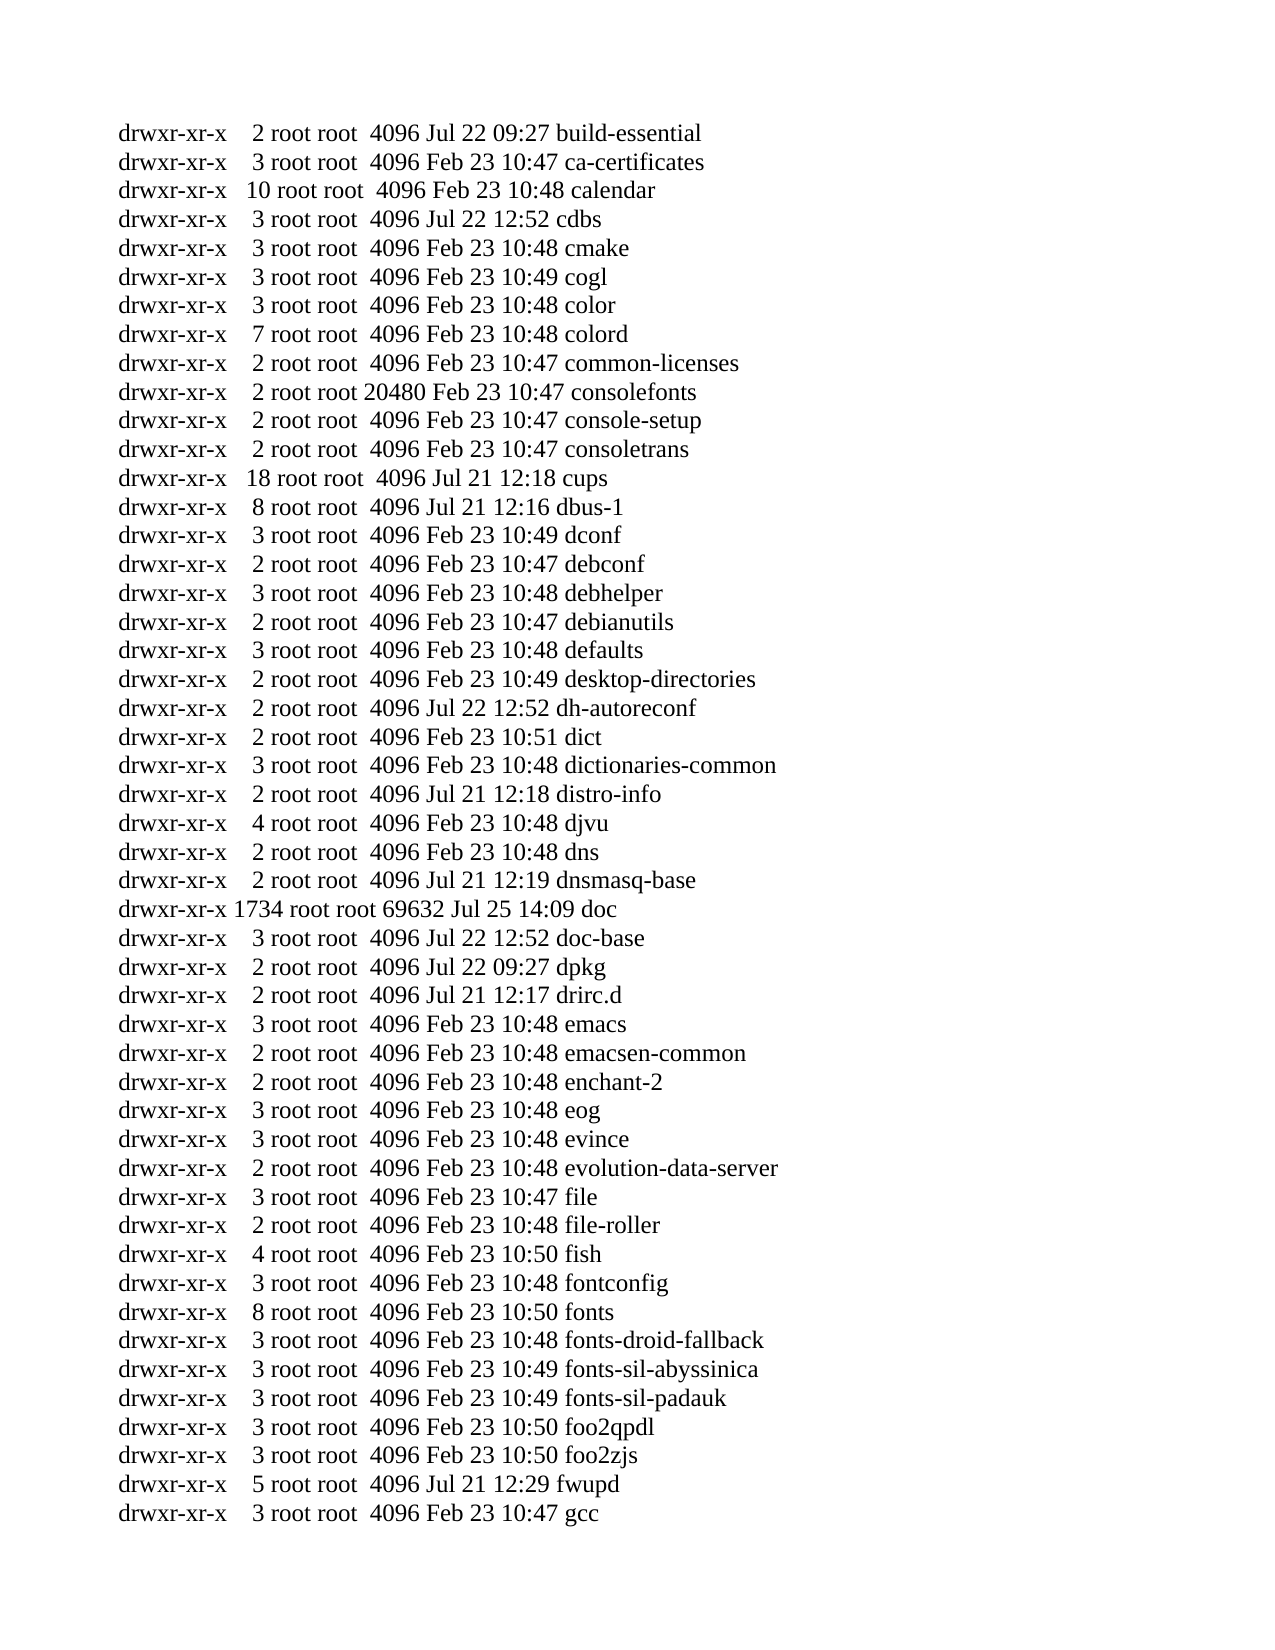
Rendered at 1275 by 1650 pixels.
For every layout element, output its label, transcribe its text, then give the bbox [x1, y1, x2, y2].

text drwxr-xr-x 3 root root 4096 Feb 23 10:48 defaults [118, 636, 1157, 664]
text drwxr-xr-x 3 root root 4096 Jul 22 12:52 cdbs [118, 204, 1157, 233]
text drwxr-xr-x 2 root root 4096 Feb 23 10:47 debianutils [118, 607, 1157, 636]
text drwxr-xr-x 3 root root 4096 Feb 23 10:48 emacs [118, 1009, 1157, 1038]
text drwxr-xr-x 2 root root 4096 Feb 23 10:48 emacsen-common [118, 1038, 1157, 1067]
text drwxr-xr-x 10 root root 4096 Feb 23 10:48 calendar [118, 176, 1157, 204]
text drwxr-xr-x 3 root root 4096 Feb 23 10:48 fontconfig [118, 1268, 1157, 1297]
text drwxr-xr-x 3 root root 4096 Feb 23 10:47 gcc [118, 1498, 1157, 1527]
text drwxr-xr-x 8 root root 4096 Jul 21 12:16 dbus-1 [118, 492, 1157, 521]
text drwxr-xr-x 2 root root 4096 Feb 23 10:49 desktop-directories [118, 664, 1157, 693]
text drwxr-xr-x 2 root root 4096 Jul 22 12:52 dh-autoreconf [118, 693, 1157, 722]
text drwxr-xr-x 3 root root 4096 Feb 23 10:49 fonts-sil-abyssinica [118, 1354, 1157, 1383]
text drwxr-xr-x 2 root root 4096 Feb 23 10:48 file-roller [118, 1211, 1157, 1239]
text drwxr-xr-x 3 root root 4096 Feb 23 10:48 dictionaries-common [118, 751, 1157, 779]
text drwxr-xr-x 2 root root 4096 Feb 23 10:47 debconf [118, 549, 1157, 578]
text drwxr-xr-x 4 root root 4096 Feb 23 10:50 fish [118, 1239, 1157, 1268]
text drwxr-xr-x 2 root root 4096 Feb 23 10:47 common-licenses [118, 348, 1157, 377]
text drwxr-xr-x 2 root root 4096 Feb 23 10:51 dict [118, 722, 1157, 751]
text drwxr-xr-x 3 root root 4096 Feb 23 10:50 foo2zjs [118, 1441, 1157, 1469]
text drwxr-xr-x 3 root root 4096 Feb 23 10:48 color [118, 291, 1157, 319]
text drwxr-xr-x 2 root root 4096 Feb 23 10:48 enchant-2 [118, 1067, 1157, 1096]
text drwxr-xr-x 5 root root 4096 Jul 21 12:29 fwupd [118, 1469, 1157, 1498]
text drwxr-xr-x 3 root root 4096 Feb 23 10:48 cmake [118, 233, 1157, 262]
text drwxr-xr-x 3 root root 4096 Feb 23 10:48 debhelper [118, 578, 1157, 607]
text drwxr-xr-x 2 root root 4096 Feb 23 10:48 evolution-data-server [118, 1153, 1157, 1182]
text drwxr-xr-x 3 root root 4096 Feb 23 10:48 fonts-droid-fallback [118, 1326, 1157, 1354]
text drwxr-xr-x 3 root root 4096 Feb 23 10:49 dconf [118, 521, 1157, 549]
text drwxr-xr-x 2 root root 4096 Feb 23 10:48 dns [118, 837, 1157, 866]
text drwxr-xr-x 3 root root 4096 Feb 23 10:50 foo2qpdl [118, 1412, 1157, 1441]
text drwxr-xr-x 8 root root 4096 Feb 23 10:50 fonts [118, 1297, 1157, 1326]
text drwxr-xr-x 3 root root 4096 Feb 23 10:48 evince [118, 1124, 1157, 1153]
text drwxr-xr-x 7 root root 4096 Feb 23 10:48 colord [118, 319, 1157, 348]
text drwxr-xr-x 2 root root 4096 Jul 22 09:27 dpkg [118, 952, 1157, 981]
text drwxr-xr-x 2 root root 4096 Jul 21 12:19 dnsmasq-base [118, 866, 1157, 894]
text drwxr-xr-x 3 root root 4096 Feb 23 10:48 eog [118, 1096, 1157, 1124]
text drwxr-xr-x 3 root root 4096 Feb 23 10:47 ca-certificates [118, 147, 1157, 176]
text drwxr-xr-x 1734 root root 69632 Jul 25 14:09 doc [118, 894, 1157, 923]
text drwxr-xr-x 2 root root 20480 Feb 23 10:47 consolefonts [118, 377, 1157, 406]
text drwxr-xr-x 3 root root 4096 Feb 23 10:49 fonts-sil-padauk [118, 1383, 1157, 1412]
text drwxr-xr-x 2 root root 4096 Jul 21 12:17 drirc.d [118, 981, 1157, 1009]
text drwxr-xr-x 4 root root 4096 Feb 23 10:48 djvu [118, 808, 1157, 837]
text drwxr-xr-x 3 root root 4096 Jul 22 12:52 doc-base [118, 923, 1157, 952]
text drwxr-xr-x 2 root root 4096 Feb 23 10:47 consoletrans [118, 434, 1157, 463]
text drwxr-xr-x 2 root root 4096 Jul 21 12:18 distro-info [118, 779, 1157, 808]
text drwxr-xr-x 3 root root 4096 Feb 23 10:49 cogl [118, 262, 1157, 291]
text drwxr-xr-x 18 root root 4096 Jul 21 12:18 cups [118, 463, 1157, 492]
text drwxr-xr-x 2 root root 4096 Jul 22 09:27 build-essential [118, 118, 1157, 147]
text drwxr-xr-x 2 root root 4096 Feb 23 10:47 console-setup [118, 406, 1157, 434]
text drwxr-xr-x 3 root root 4096 Feb 23 10:47 file [118, 1182, 1157, 1211]
